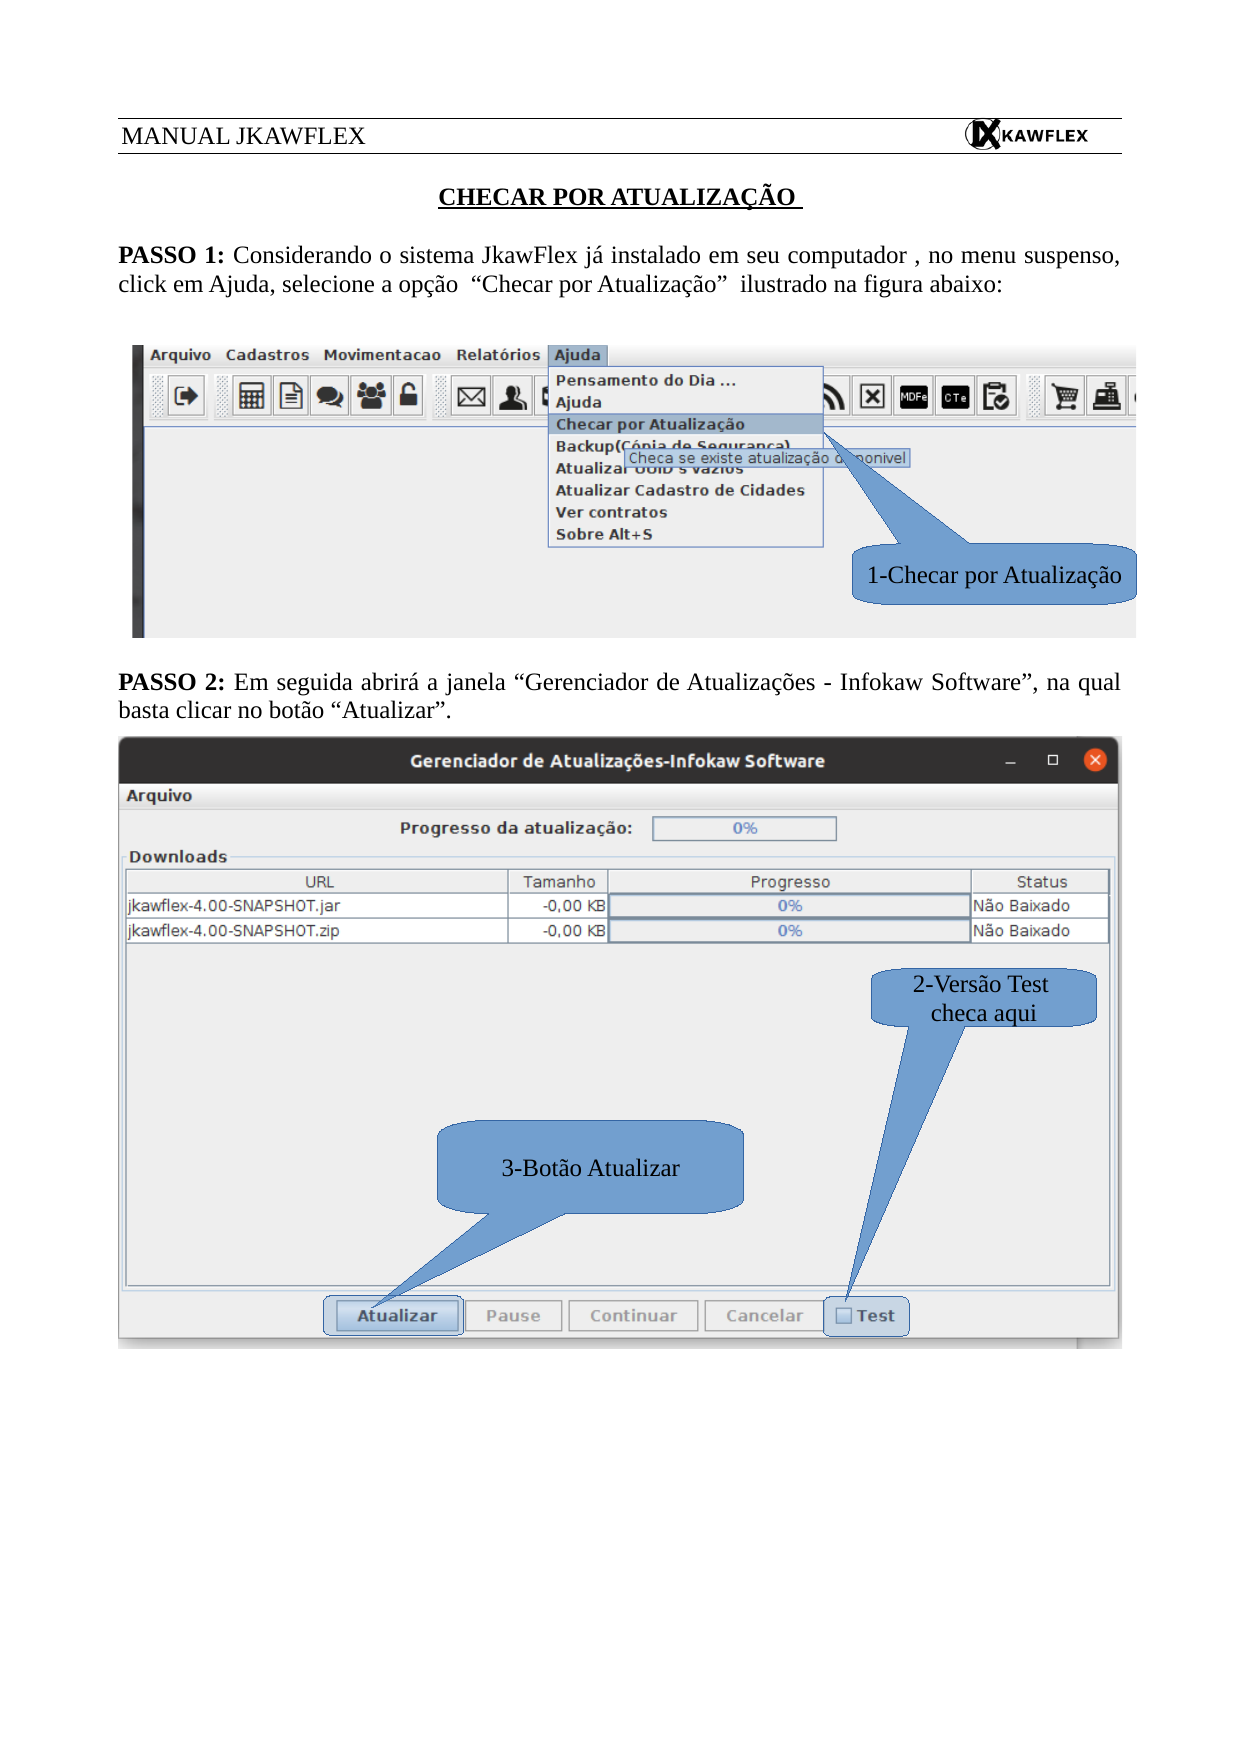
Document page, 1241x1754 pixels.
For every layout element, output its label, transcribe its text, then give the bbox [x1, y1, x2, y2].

picture [132, 345, 1137, 638]
picture [118, 736, 1123, 1349]
text PASSO 2: Em seguida abrirá a janela “Gerenciador de Atualizações - Infokaw Software”, na qual basta clicar no botão “Atualizar”. [118, 667, 1122, 724]
text CHECAR POR ATUALIZAÇÃO [118, 182, 1122, 211]
text PASSO 1: Considerando o sistema JkawFlex já instalado em seu computador , no menu suspenso, click em Ajuda, selecione a opção “Checar por Atualização” ilustrado na figura abaixo: [118, 240, 1122, 297]
picture [957, 106, 1116, 176]
